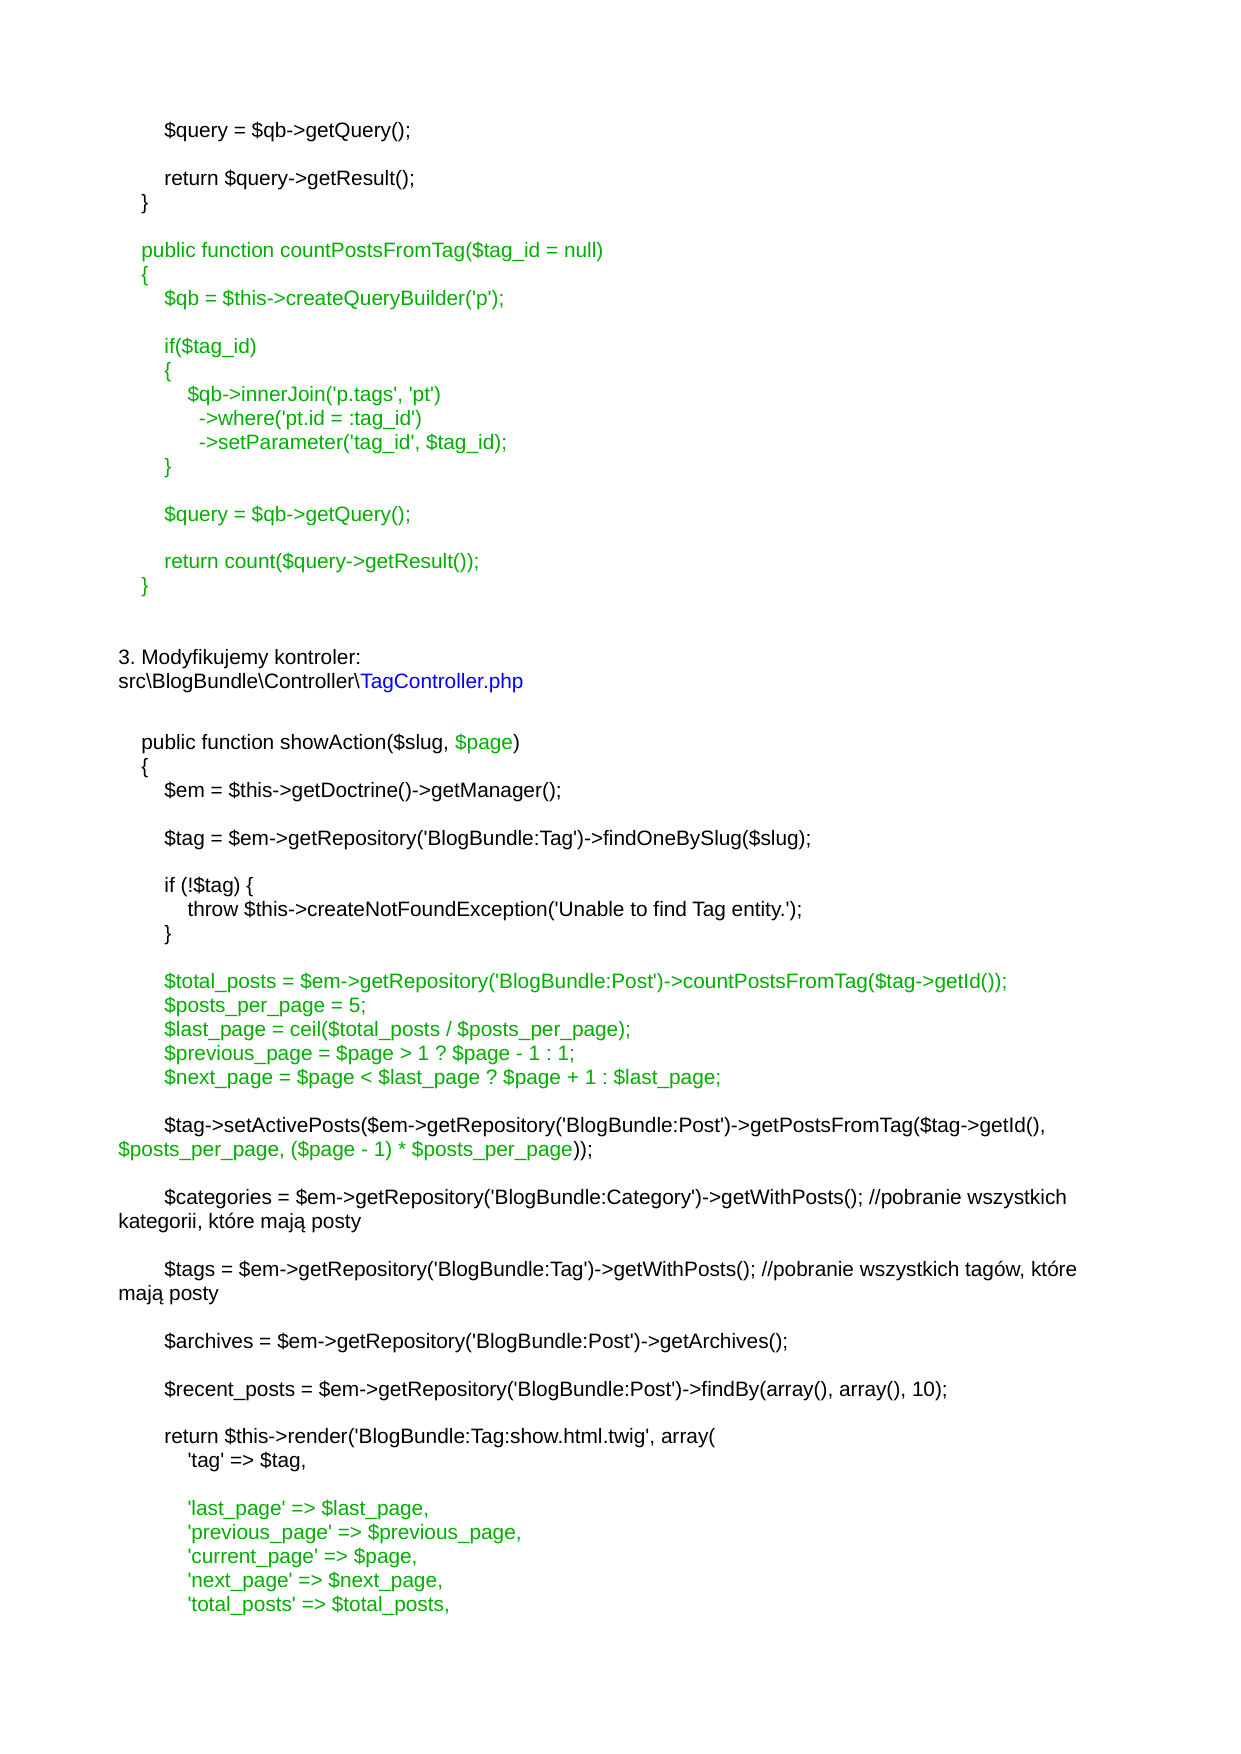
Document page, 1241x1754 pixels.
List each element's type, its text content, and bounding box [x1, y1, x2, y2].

text $categories = $em->getRepository('BlogBundle:Category')->getWithPosts(); //pobranie wszystkich kategorii, które mają posty [118, 1185, 1122, 1233]
text 'next_page' => $next_page, [118, 1568, 1122, 1592]
text { [118, 262, 1122, 286]
text $qb = $this->createQueryBuilder('p'); [118, 286, 1122, 310]
text { [118, 753, 1122, 777]
text 'last_page' => $last_page, [118, 1496, 1122, 1520]
text 'current_page' => $page, [118, 1544, 1122, 1568]
text $recent_posts = $em->getRepository('BlogBundle:Post')->findBy(array(), array(), 10); [118, 1376, 1122, 1400]
text $archives = $em->getRepository('BlogBundle:Post')->getArchives(); [118, 1328, 1122, 1352]
text throw $this->createNotFoundException('Unable to find Tag entity.'); [118, 897, 1122, 921]
text public function showAction($slug, $page) [118, 729, 1122, 753]
text $tag = $em->getRepository('BlogBundle:Tag')->findOneBySlug($slug); [118, 825, 1122, 849]
text public function countPostsFromTag($tag_id = null) [118, 238, 1122, 262]
text 'previous_page' => $previous_page, [118, 1520, 1122, 1544]
text $query = $qb->getQuery(); [118, 501, 1122, 525]
text $em = $this->getDoctrine()->getManager(); [118, 777, 1122, 801]
text return count($query->getResult()); [118, 549, 1122, 573]
text $query = $qb->getQuery(); [118, 118, 1122, 142]
text } [118, 190, 1122, 214]
text $posts_per_page = 5; [118, 993, 1122, 1017]
text { [118, 358, 1122, 382]
text $qb->innerJoin('p.tags', 'pt') [118, 382, 1122, 406]
text src\BlogBundle\Controller\TagController.php [118, 669, 1122, 693]
text return $query->getResult(); [118, 166, 1122, 190]
text if($tag_id) [118, 334, 1122, 358]
text $total_posts = $em->getRepository('BlogBundle:Post')->countPostsFromTag($tag->getId()); [118, 969, 1122, 993]
text } [118, 921, 1122, 945]
text } [118, 453, 1122, 477]
text $tags = $em->getRepository('BlogBundle:Tag')->getWithPosts(); //pobranie wszystkich tagów, które mają posty [118, 1257, 1122, 1304]
text $next_page = $page < $last_page ? $page + 1 : $last_page; [118, 1065, 1122, 1089]
text ->setParameter('tag_id', $tag_id); [118, 429, 1122, 453]
text $last_page = ceil($total_posts / $posts_per_page); [118, 1017, 1122, 1041]
text 3. Modyfikujemy kontroler: [118, 645, 1122, 669]
text 'total_posts' => $total_posts, [118, 1592, 1122, 1616]
text $previous_page = $page > 1 ? $page - 1 : 1; [118, 1041, 1122, 1065]
text } [118, 573, 1122, 597]
text $tag->setActivePosts($em->getRepository('BlogBundle:Post')->getPostsFromTag($tag->getId(), $posts_per_page, ($page - 1) * $posts_per_page)); [118, 1113, 1122, 1161]
text ->where('pt.id = :tag_id') [118, 406, 1122, 429]
text if (!$tag) { [118, 873, 1122, 897]
text return $this->render('BlogBundle:Tag:show.html.twig', array( [118, 1424, 1122, 1448]
text 'tag' => $tag, [118, 1448, 1122, 1472]
